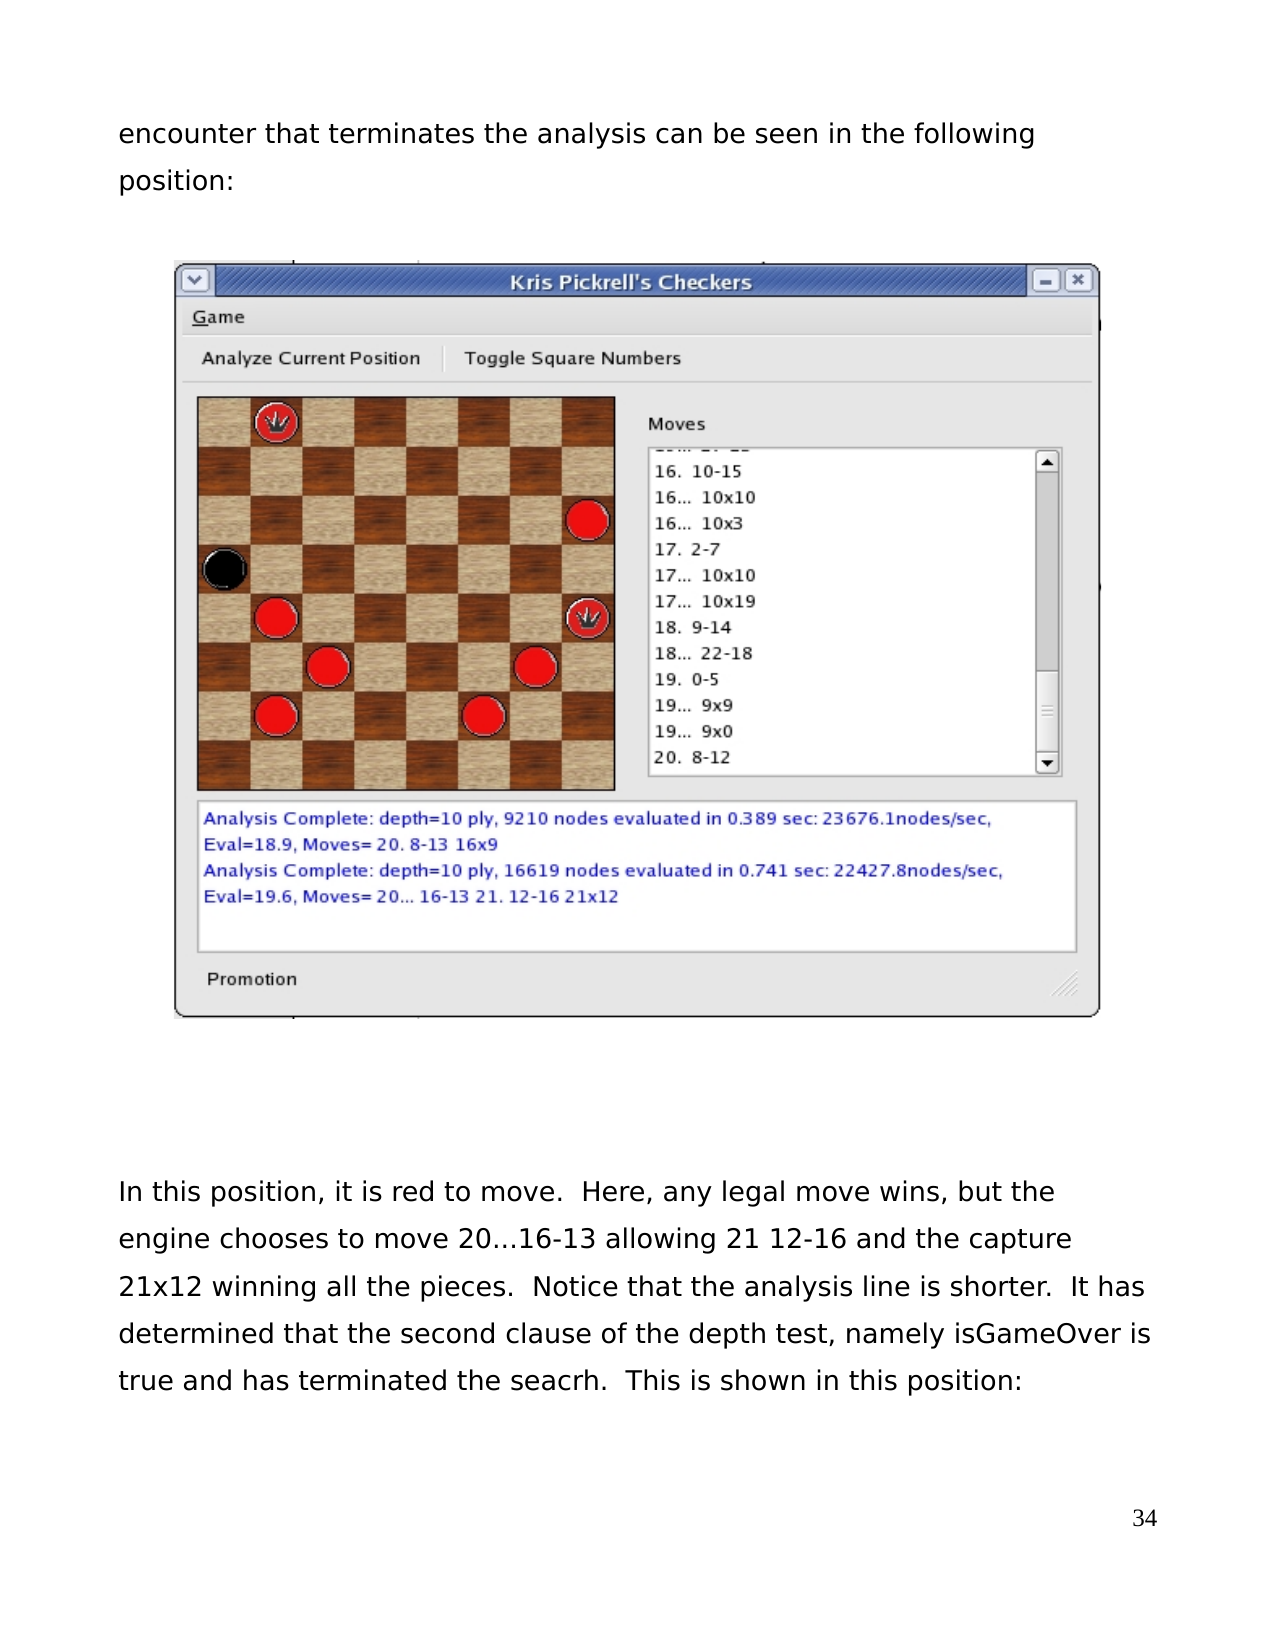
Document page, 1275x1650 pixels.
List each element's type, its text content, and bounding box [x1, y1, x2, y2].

picture [173, 260, 1102, 1019]
text encounter that terminates the analysis can be seen in the following position: [118, 118, 1157, 197]
text In this position, it is red to move. Here, any legal move wins, but the engine chooses to move 20...16-13 allowing 21 12-16 and the capture 21x12 winning all the pieces. Notice that the analysis line is shorter. It has determined that the second clause of the depth test, namely isGameOver is true and has terminated the seacrh. This is shown in this position: [118, 1176, 1157, 1397]
